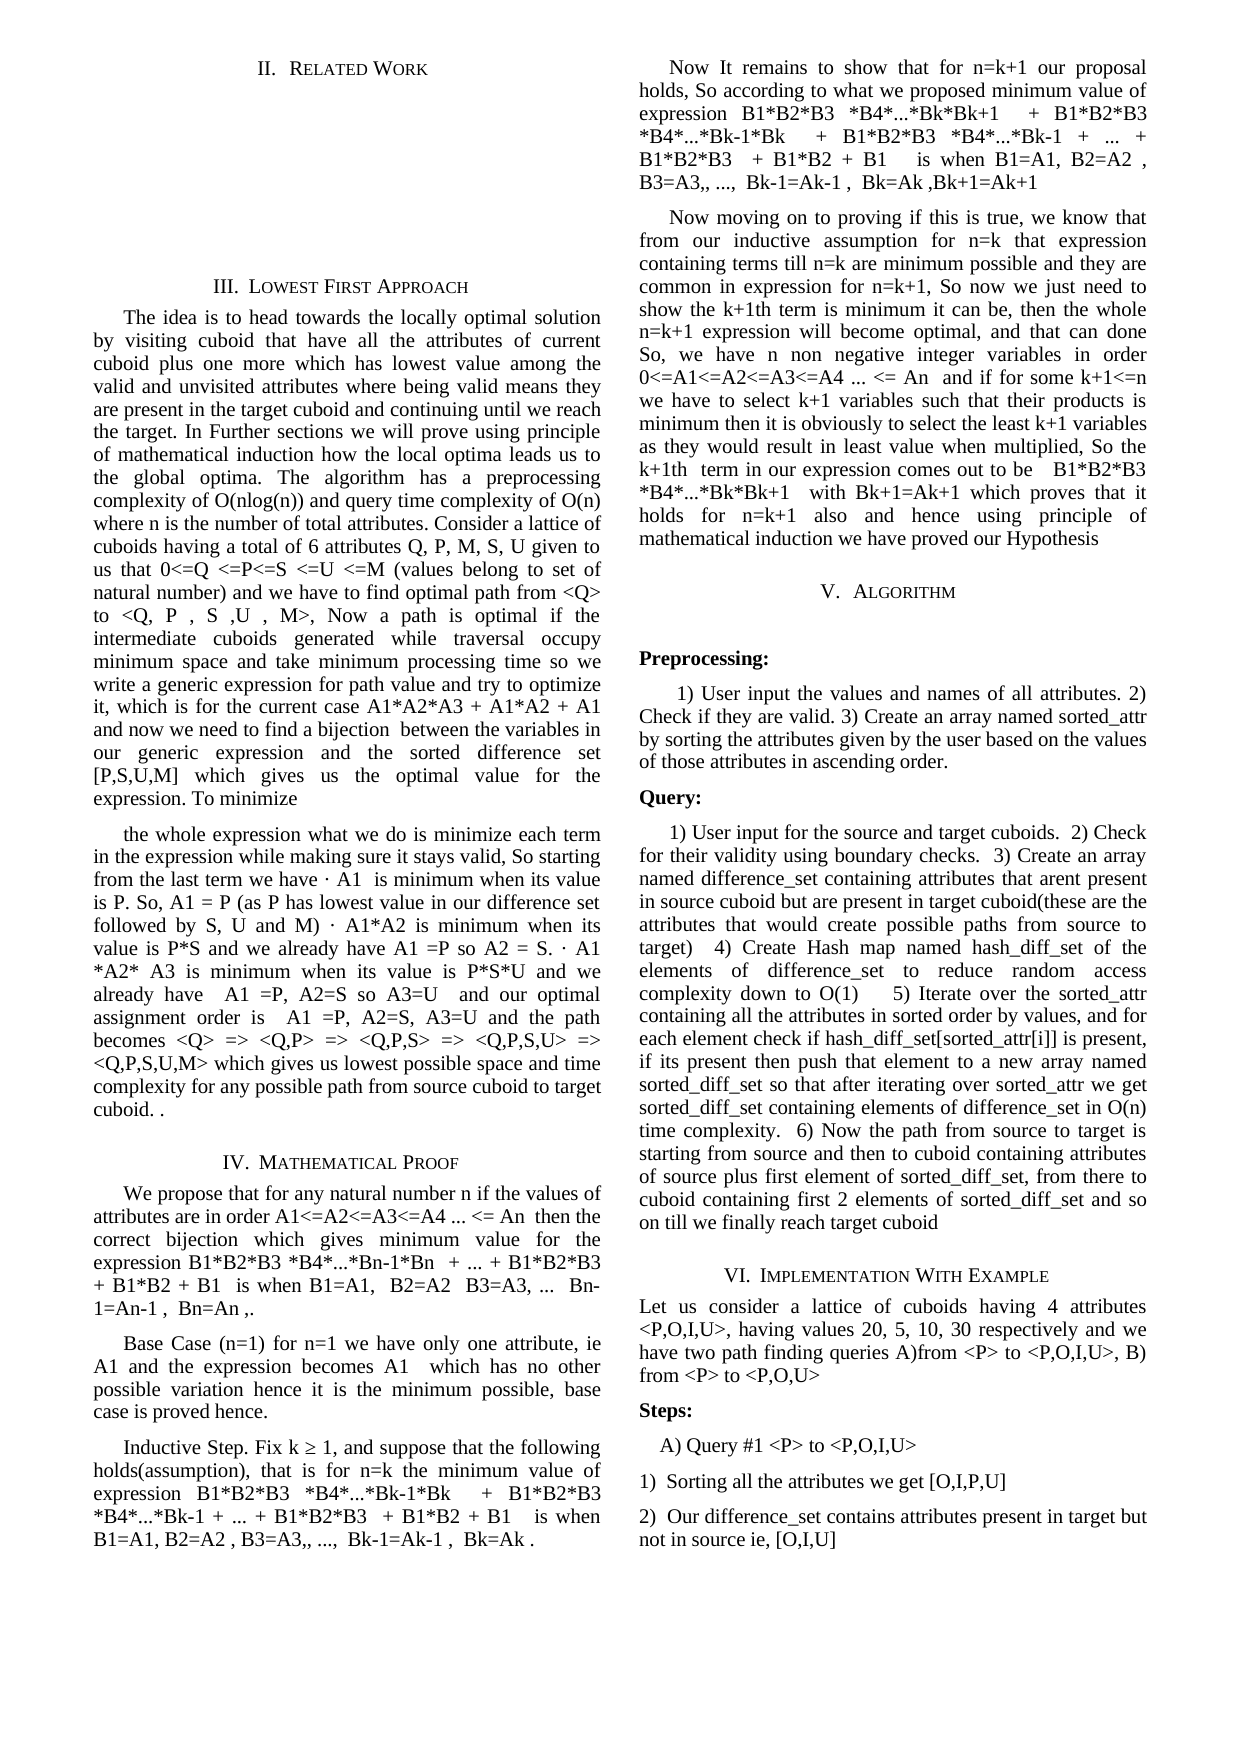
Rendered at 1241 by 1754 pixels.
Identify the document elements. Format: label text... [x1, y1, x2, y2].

subtitle Mathematical Proof [93, 1150, 601, 1174]
text 1) User input the values and names of all attributes. 2) Check if they are valid. 3) Create an array named sorted_attr by sorting the attributes given by the user based on the values of those attributes in ascending order. [639, 682, 1147, 773]
text 2) Our difference_set contains attributes present in target but not in source ie, [O,I,U] [639, 1505, 1147, 1551]
text the whole expression what we do is minimize each term in the expression while making sure it stays valid, So starting from the last term we have · A1 is minimum when its value is P. So, A1 = P (as P has lowest value in our difference set followed by S, U and M) · A1*A2 is minimum when its value is P*S and we already have A1 =P so A2 = S. · A1 *A2* A3 is minimum when its value is P*S*U and we already have A1 =P, A2=S so A3=U and our optimal assignment order is A1 =P, A2=S, A3=U and the path becomes <Q> => <Q,P> => <Q,P,S> => <Q,P,S,U> => <Q,P,S,U,M> which gives us lowest possible space and time complexity for any possible path from source cuboid to target cuboid. . [93, 823, 601, 1121]
text Steps: [639, 1399, 1147, 1422]
text A) Query #1 <P> to <P,O,I,U> [639, 1435, 1147, 1457]
text Now It remains to show that for n=k+1 our proposal holds, So according to what we proposed minimum value of expression B1*B2*B3 *B4*...*Bk*Bk+1 + B1*B2*B3 *B4*...*Bk-1*Bk + B1*B2*B3 *B4*...*Bk-1 + ... + B1*B2*B3 + B1*B2 + B1 is when B1=A1, B2=A2 , B3=A3,, ..., Bk-1=Ak-1 , Bk=Ak ,Bk+1=Ak+1 [639, 56, 1147, 194]
text Query: [639, 786, 1147, 809]
text 1) User input for the source and target cuboids. 2) Check for their validity using boundary checks. 3) Create an array named difference_set containing attributes that arent present in source cuboid but are present in target cuboid(these are the attributes that would create possible paths from source to target) 4) Create Hash map named hash_diff_set of the elements of difference_set to reduce random access complexity down to O(1) 5) Iterate over the sorted_attr containing all the attributes in sorted order by values, and for each element check if hash_diff_set[sorted_attr[i]] is present, if its present then push that element to a new array named sorted_diff_set so that after iterating over sorted_attr we get sorted_diff_set containing elements of difference_set in O(n) time complexity. 6) Now the path from source to target is starting from source and then to cuboid containing attributes of source plus first element of sorted_diff_set, from there to cuboid containing first 2 elements of sorted_diff_set and so on till we finally reach target cuboid [639, 821, 1147, 1234]
text 1) Sorting all the attributes we get [O,I,P,U] [639, 1470, 1147, 1493]
text Base Case (n=1) for n=1 we have only one attribute, ie A1 and the expression becomes A1 which has no other possible variation hence it is the minimum possible, base case is proved hence. [93, 1332, 601, 1423]
subtitle Related Work [93, 56, 601, 80]
text Let us consider a lattice of cuboids having 4 attributes <P,O,I,U>, having values 20, 5, 10, 30 respectively and we have two path finding queries A)from <P> to <P,O,I,U>, B) from <P> to <P,O,U> [639, 1295, 1147, 1387]
text Now moving on to proving if this is true, we know that from our inductive assumption for n=k that expression containing terms till n=k are minimum possible and they are common in expression for n=k+1, So now we just need to show the k+1th term is minimum it can be, then the whole n=k+1 expression will become optimal, and that can done So, we have n non negative integer variables in order 0<=A1<=A2<=A3<=A4 ... <= An and if for some k+1<=n we have to select k+1 variables such that their products is minimum then it is obviously to select the least k+1 variables as they would result in least value when multiplied, So the k+1th term in our expression comes out to be B1*B2*B3 *B4*...*Bk*Bk+1 with Bk+1=Ak+1 which proves that it holds for n=k+1 also and hence using principle of mathematical induction we have proved our Hypothesis [639, 206, 1147, 550]
text Preprocessing: [639, 647, 1147, 669]
text Inductive Step. Fix k ≥ 1, and suppose that the following holds(assumption), that is for n=k the minimum value of expression B1*B2*B3 *B4*...*Bk-1*Bk + B1*B2*B3 *B4*...*Bk-1 + ... + B1*B2*B3 + B1*B2 + B1 is when B1=A1, B2=A2 , B3=A3,, ..., Bk-1=Ak-1 , Bk=Ak . [93, 1436, 601, 1551]
text The idea is to head towards the locally optimal solution by visiting cuboid that have all the attributes of current cuboid plus one more which has lowest value among the valid and unvisited attributes where being valid means they are present in the target cuboid and continuing until we reach the target. In Further sections we will prove using principle of mathematical induction how the local optima leads us to the global optima. The algorithm has a preprocessing complexity of O(nlog(n)) and query time complexity of O(n) where n is the number of total attributes. Consider a lattice of cuboids having a total of 6 attributes Q, P, M, S, U given to us that 0<=Q <=P<=S <=U <=M (values belong to set of natural number) and we have to find optimal path from <Q> to <Q, P , S ,U , M>, Now a path is optimal if the intermediate cuboids generated while traversal occupy minimum space and take minimum processing time so we write a generic expression for path value and try to optimize it, which is for the current case A1*A2*A3 + A1*A2 + A1 and now we need to find a bijection between the variables in our generic expression and the sorted difference set [P,S,U,M] which gives us the optimal value for the expression. To minimize [93, 306, 601, 810]
subtitle Algorithm [639, 579, 1147, 603]
subtitle Lowest First Approach [93, 274, 601, 298]
text We propose that for any natural number n if the values of attributes are in order A1<=A2<=A3<=A4 ... <= An then the correct bijection which gives minimum value for the expression B1*B2*B3 *B4*...*Bn-1*Bn + ... + B1*B2*B3 + B1*B2 + B1 is when B1=A1, B2=A2 B3=A3, ... Bn-1=An-1 , Bn=An ,. [93, 1182, 601, 1319]
subtitle Implementation With Example [639, 1263, 1147, 1287]
